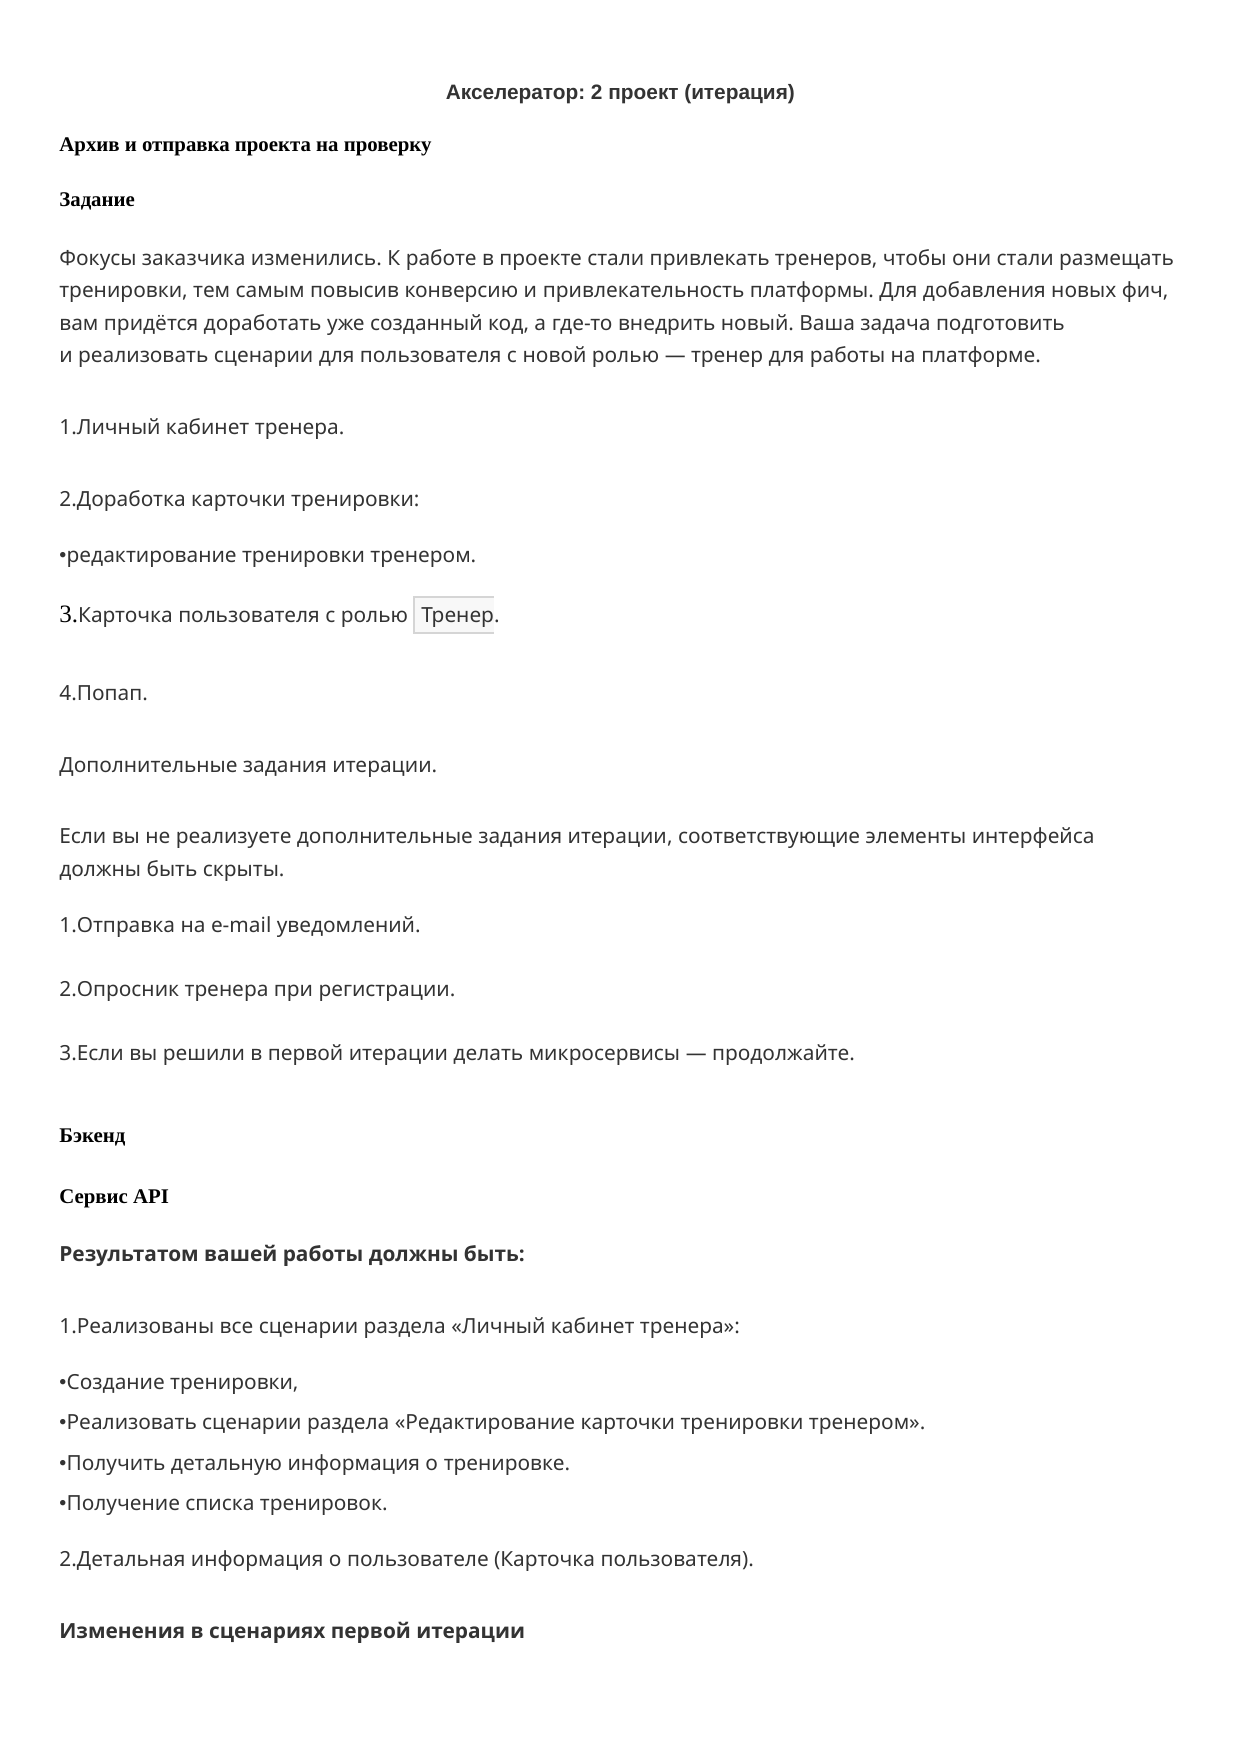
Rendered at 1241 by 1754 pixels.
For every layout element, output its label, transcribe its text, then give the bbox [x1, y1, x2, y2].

list Доработка карточки тренировки: [59, 484, 1181, 512]
text Результатом вашей работы должны быть: [59, 1239, 1181, 1268]
list Если вы решили в первой итерации делать микросервисы — продолжайте. [59, 1038, 1181, 1066]
subtitle Акселератор: 2 проект (итерация) [59, 80, 1181, 104]
list Отправка на e-mail уведомлений. [59, 910, 1181, 939]
text Изменения в сценариях первой итерации [59, 1616, 1181, 1644]
list Попап. [59, 678, 1181, 707]
list редактирование тренировки тренером. [59, 540, 1181, 568]
subtitle Архив и отправка проекта на проверку [59, 132, 1181, 156]
list Личный кабинет тренера. [59, 412, 1181, 441]
list Тренер. [415, 596, 1181, 634]
list Опросник тренера при регистрации. [59, 974, 1181, 1003]
list Получить детальную информация о тренировке. [59, 1448, 1181, 1476]
list Реализовать сценарии раздела «Редактирование карточки тренировки тренером». [59, 1407, 1181, 1436]
list Получение списка тренировок. [59, 1488, 1181, 1517]
subtitle Бэкенд [59, 1123, 1181, 1147]
text Фокусы заказчика изменились. К работе в проекте стали привлекать тренеров, чтобы они стали размещать тренировки, тем самым повысив конверсию и привлекательность платформы. Для добавления новых фич, вам придётся доработать уже созданный код, а где-то внедрить новый. Ваша задача подготовить и реализовать сценарии для пользователя с новой ролью — тренер для работы на платформе. [59, 243, 1181, 369]
list Детальная информация о пользователе (Карточка пользователя). [59, 1544, 1181, 1573]
list Карточка пользователя с ролью [59, 596, 413, 634]
list Реализованы все сценарии раздела «Личный кабинет тренера»: [59, 1311, 1181, 1339]
list Создание тренировки, [59, 1367, 1181, 1396]
subtitle Сервис API [59, 1184, 1181, 1208]
text Если вы не реализуете дополнительные задания итерации, соответствующие элементы интерфейса должны быть скрыты. [59, 822, 1181, 883]
text Дополнительные задания итерации. [59, 750, 1181, 778]
subtitle Задание [59, 187, 1181, 211]
